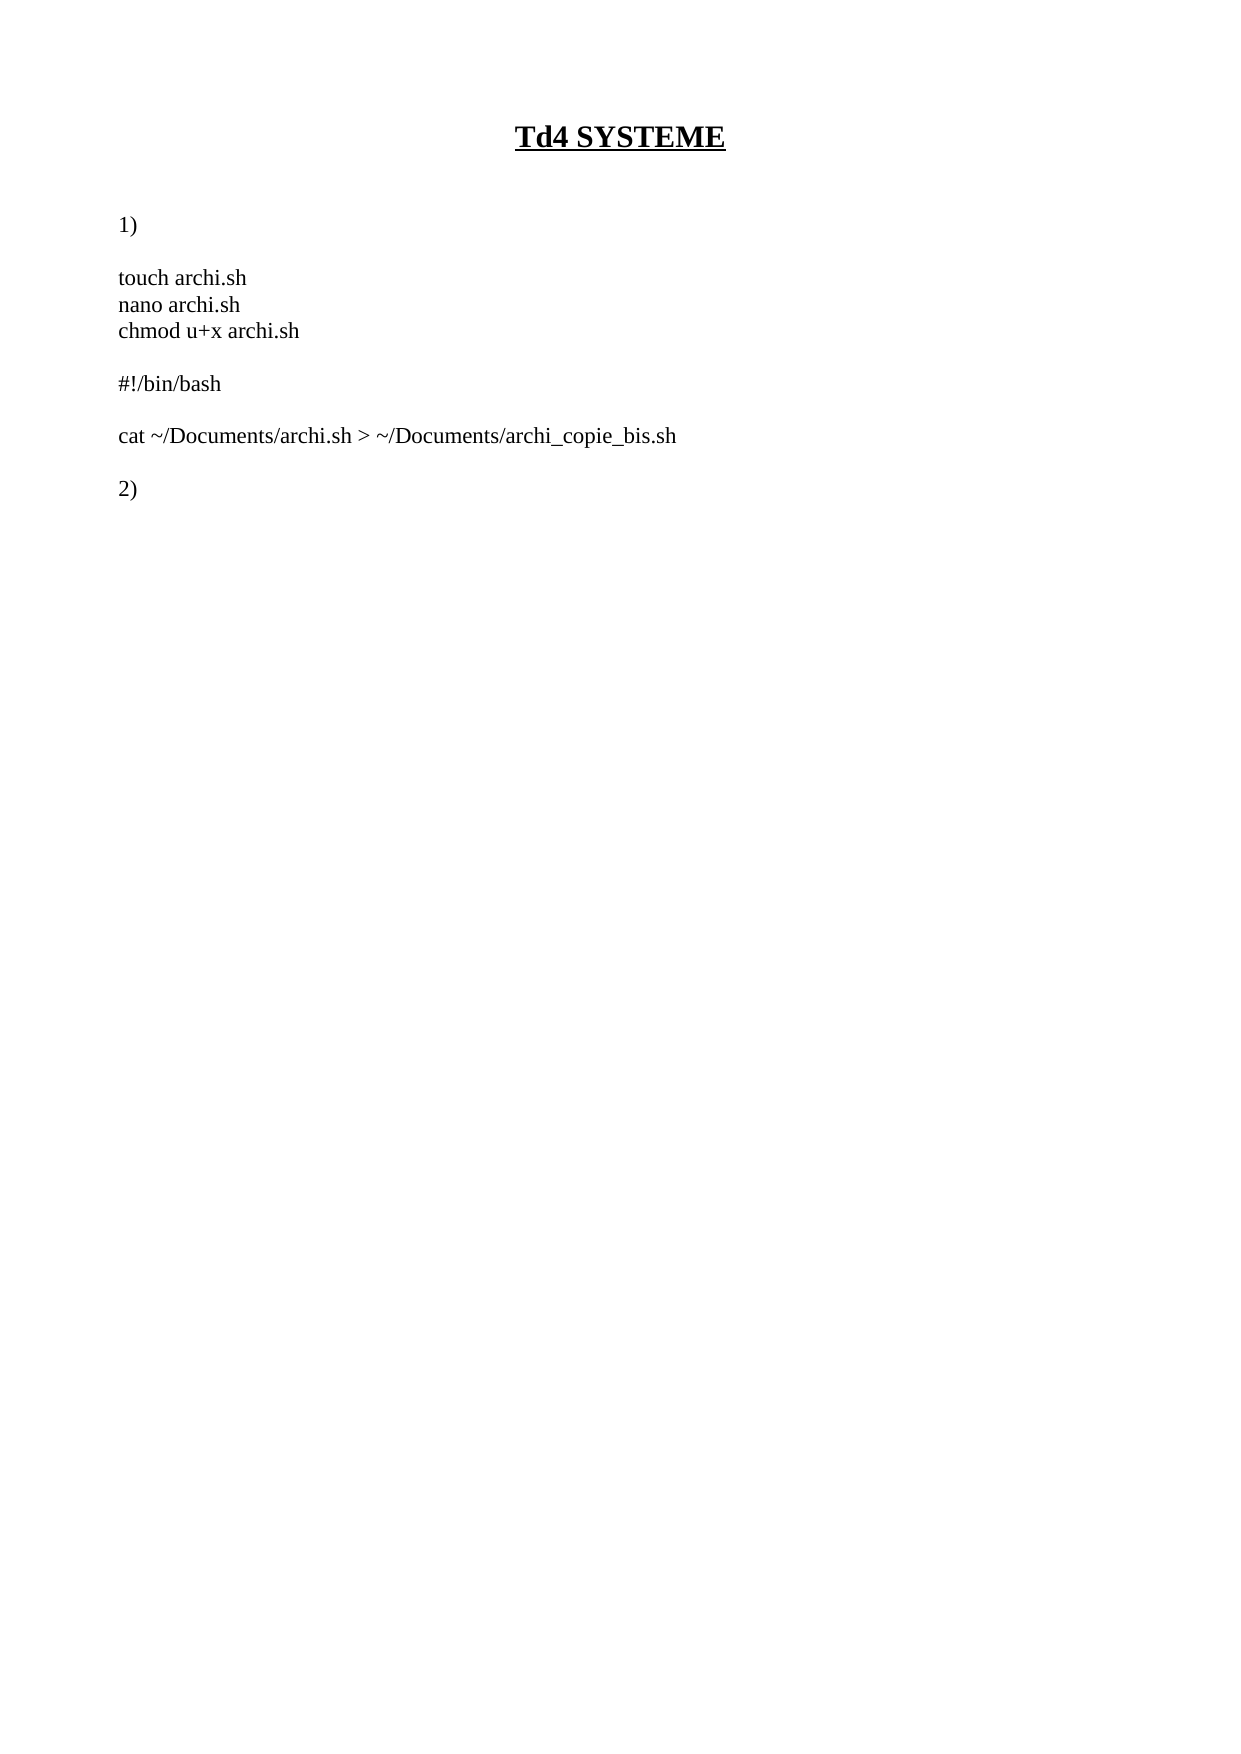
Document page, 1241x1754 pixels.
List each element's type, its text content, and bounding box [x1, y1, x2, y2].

text 2) [118, 475, 1122, 501]
text Td4 SYSTEME [118, 118, 1122, 154]
text nano archi.sh [118, 291, 1122, 317]
text touch archi.sh [118, 264, 1122, 291]
text cat ~/Documents/archi.sh > ~/Documents/archi_copie_bis.sh [118, 422, 1122, 449]
text 1) [118, 212, 1122, 238]
text #!/bin/bash [118, 370, 1122, 396]
text chmod u+x archi.sh [118, 317, 1122, 343]
